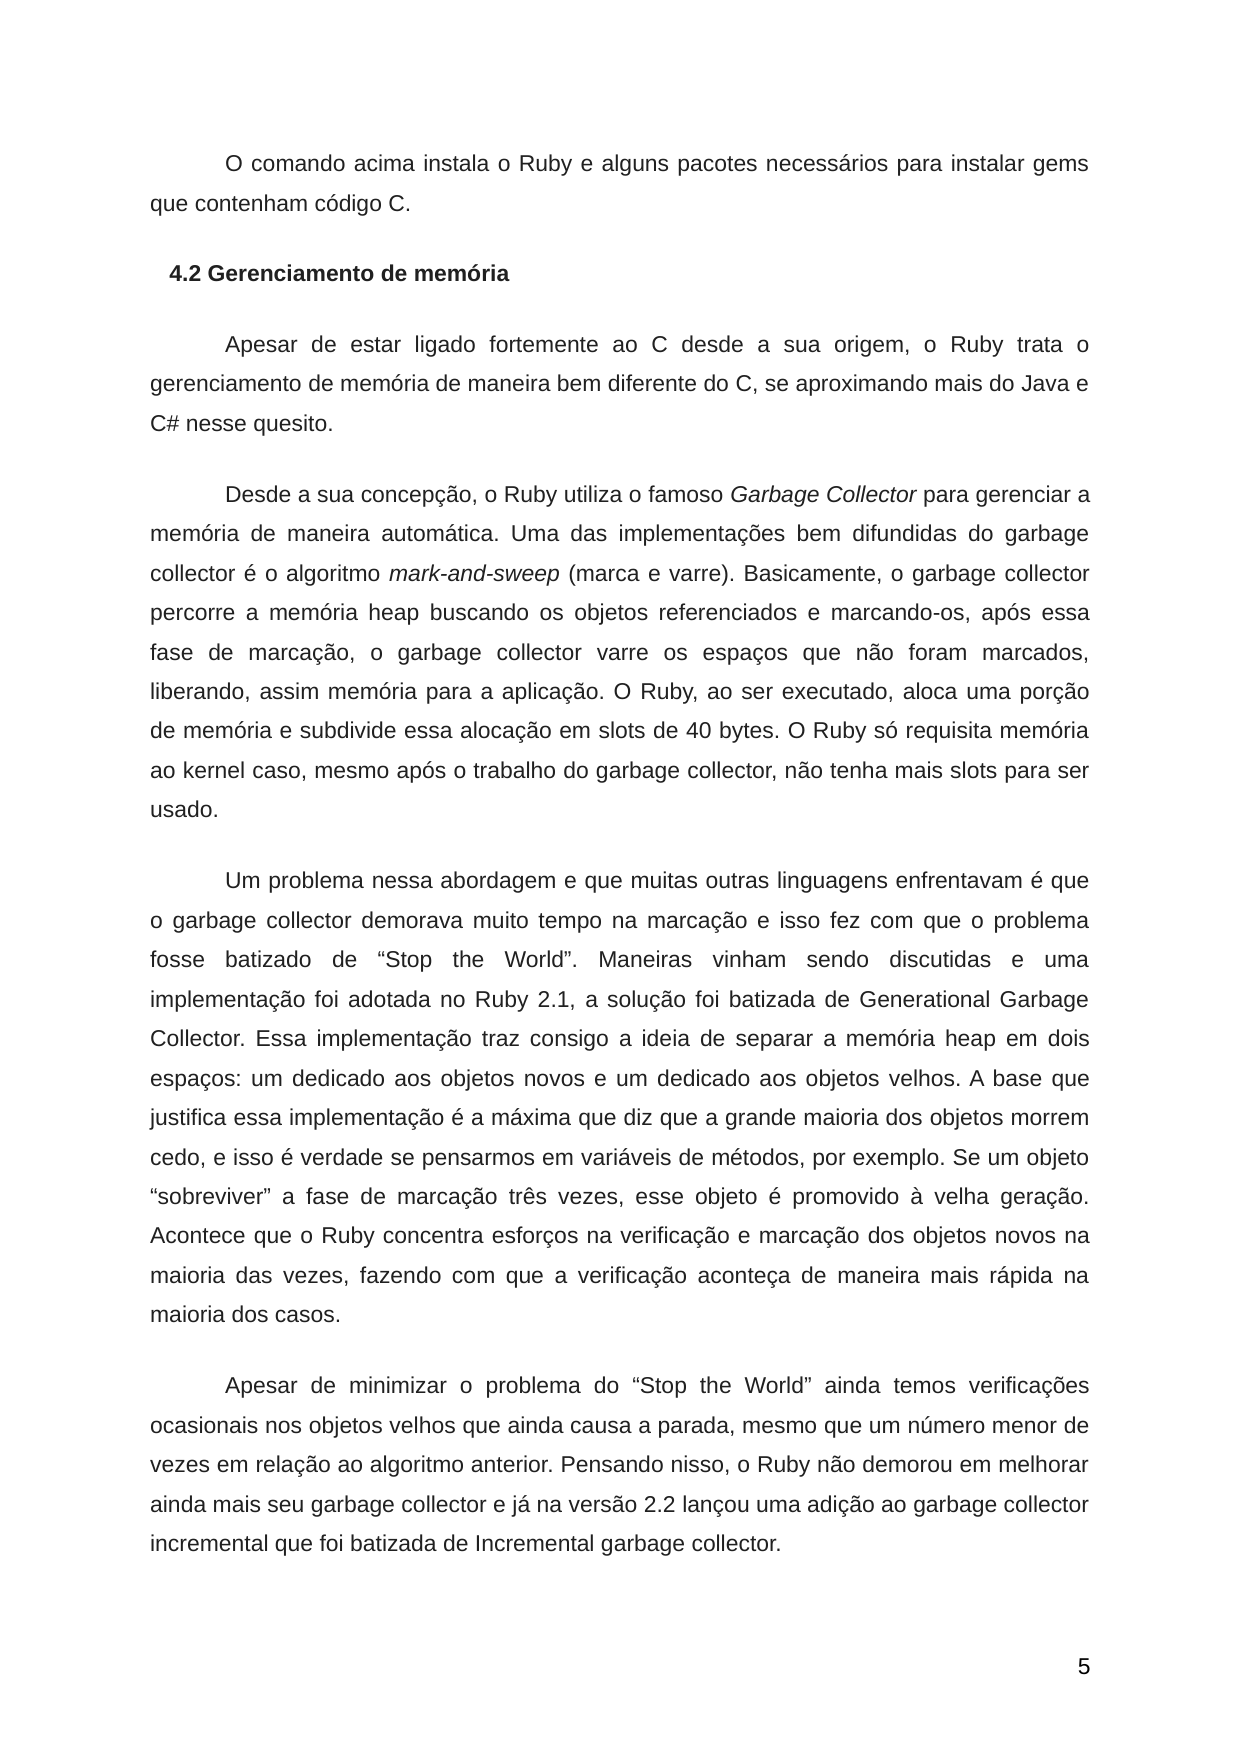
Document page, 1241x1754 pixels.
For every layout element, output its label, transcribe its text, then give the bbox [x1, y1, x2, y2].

text Apesar de minimizar o problema do “Stop the World” ainda temos verificações ocasionais nos objetos velhos que ainda causa a parada, mesmo que um número menor de vezes em relação ao algoritmo anterior. Pensando nisso, o Ruby não demorou em melhorar ainda mais seu garbage collector e já na versão 2.2 lançou uma adição ao garbage collector incremental que foi batizada de Incremental garbage collector. [150, 1372, 1090, 1556]
text 4.2 Gerenciamento de memória [150, 260, 1090, 287]
text Um problema nessa abordagem e que muitas outras linguagens enfrentavam é que o garbage collector demorava muito tempo na marcação e isso fez com que o problema fosse batizado de “Stop the World”. Maneiras vinham sendo discutidas e uma implementação foi adotada no Ruby 2.1, a solução foi batizada de Generational Garbage Collector. Essa implementação traz consigo a ideia de separar a memória heap em dois espaços: um dedicado aos objetos novos e um dedicado aos objetos velhos. A base que justifica essa implementação é a máxima que diz que a grande maioria dos objetos morrem cedo, e isso é verdade se pensarmos em variáveis de métodos, por exemplo. Se um objeto “sobreviver” a fase de marcação três vezes, esse objeto é promovido à velha geração. Acontece que o Ruby concentra esforços na verificação e marcação dos objetos novos na maioria das vezes, fazendo com que a verificação aconteça de maneira mais rápida na maioria dos casos. [150, 867, 1090, 1328]
text O comando acima instala o Ruby e alguns pacotes necessários para instalar gems que contenham código C. [150, 150, 1090, 216]
text Desde a sua concepção, o Ruby utiliza o famoso Garbage Collector para gerenciar a memória de maneira automática. Uma das implementações bem difundidas do garbage collector é o algoritmo mark-and-sweep (marca e varre). Basicamente, o garbage collector percorre a memória heap buscando os objetos referenciados e marcando-os, após essa fase de marcação, o garbage collector varre os espaços que não foram marcados, liberando, assim memória para a aplicação. O Ruby, ao ser executado, aloca uma porção de memória e subdivide essa alocação em slots de 40 bytes. O Ruby só requisita memória ao kernel caso, mesmo após o trabalho do garbage collector, não tenha mais slots para ser usado. [150, 481, 1090, 823]
text Apesar de estar ligado fortemente ao C desde a sua origem, o Ruby trata o gerenciamento de memória de maneira bem diferente do C, se aproximando mais do Java e C# nesse quesito. [150, 331, 1090, 436]
